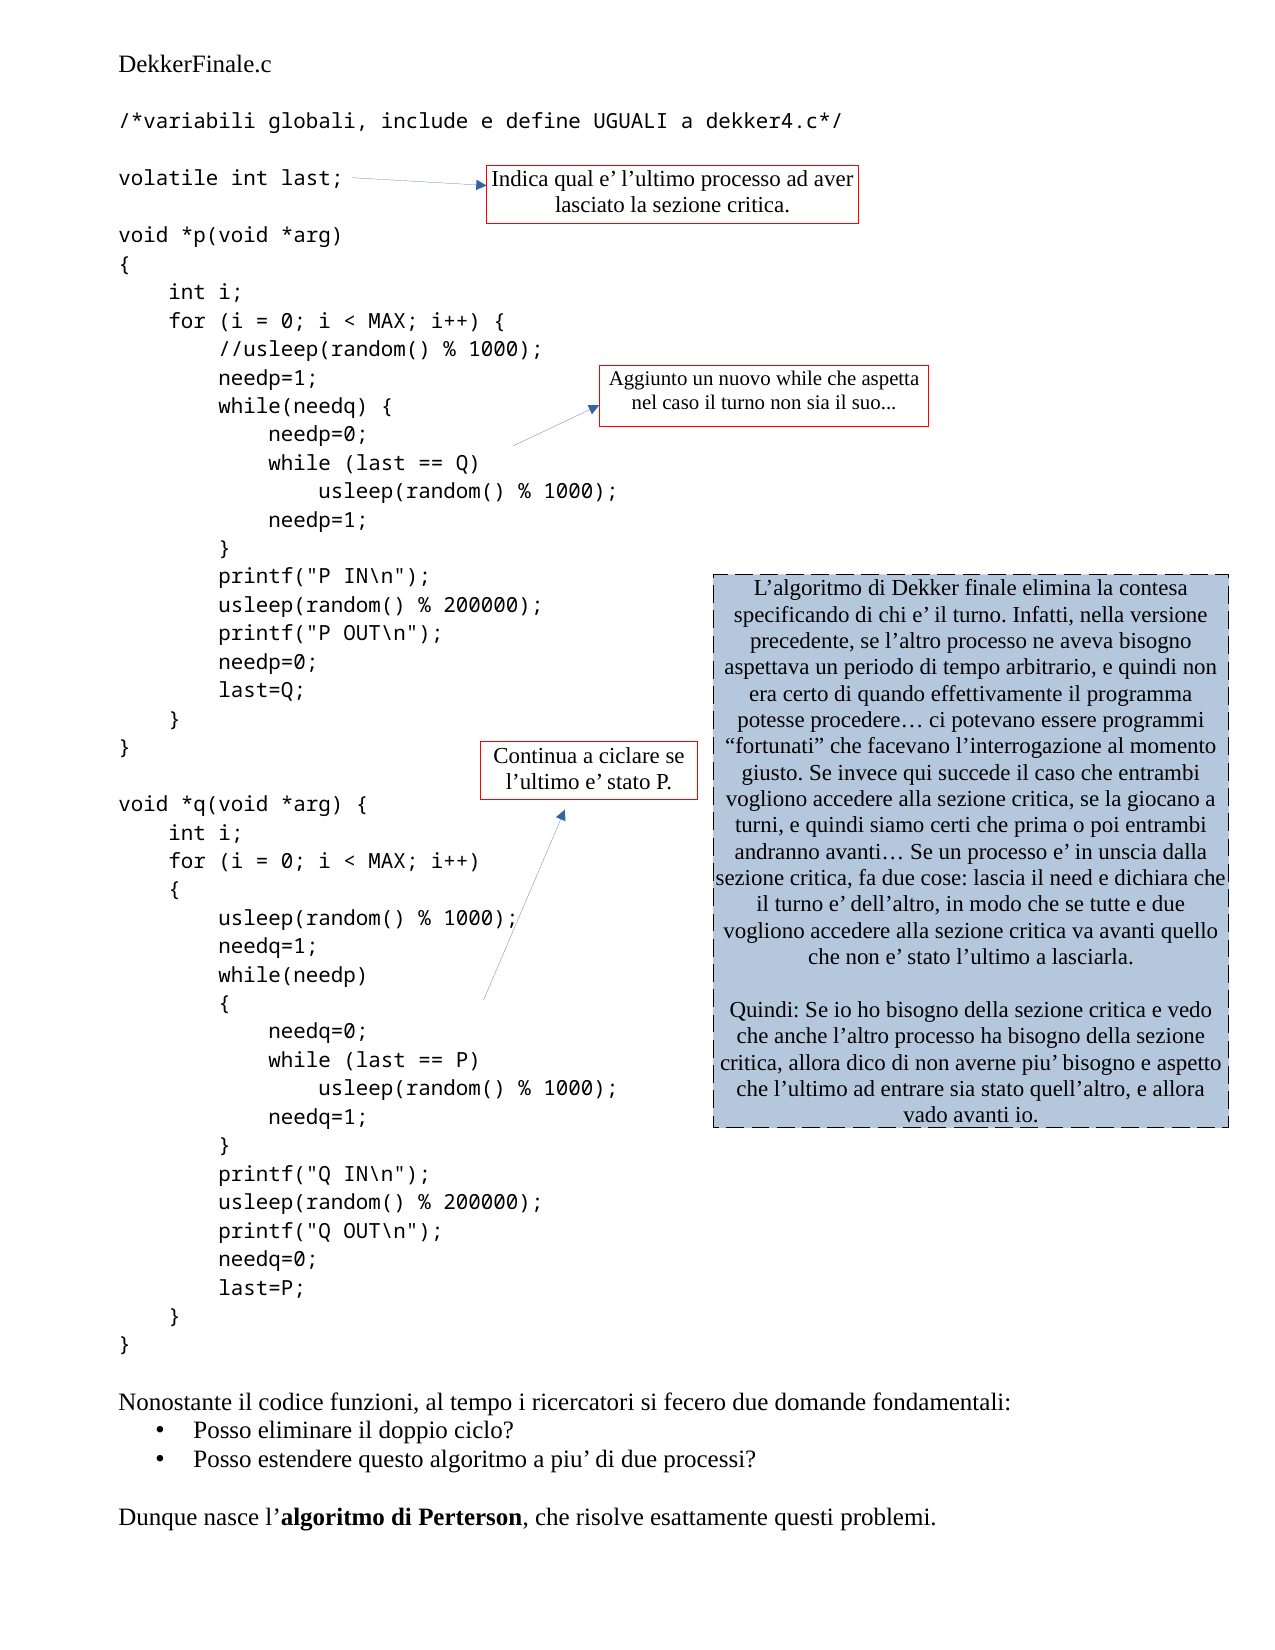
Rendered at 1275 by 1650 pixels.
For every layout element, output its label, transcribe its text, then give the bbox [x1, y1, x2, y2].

list Posso estendere questo algoritmo a piu’ di due processi? [156, 1444, 1157, 1473]
text for (i = 0; i < MAX; i++) { [118, 306, 1157, 334]
text } [118, 732, 713, 761]
text needp=0; [118, 647, 713, 675]
text } [118, 1301, 1157, 1329]
text printf("Q OUT\n"); [118, 1216, 1157, 1244]
text int i; [118, 818, 560, 846]
text volatile int last; [118, 163, 1157, 192]
text last=Q; [118, 675, 713, 704]
text usleep(random() % 1000); [514, 903, 713, 931]
text [538, 846, 713, 874]
text } [118, 1329, 1157, 1358]
text while (last == Q) [118, 448, 1157, 476]
text } [118, 704, 713, 732]
text needp=1; [118, 505, 1157, 533]
text printf("Q IN\n"); [118, 1159, 1157, 1187]
text while(needq) { [929, 391, 1157, 419]
text /*variabili globali, include e define UGUALI a dekker4.c*/ [118, 107, 1157, 135]
text void *q(void *arg) { [118, 789, 713, 818]
text Nonostante il codice funzioni, al tempo i ricercatori si fecero due domande fondamentali: [118, 1387, 1157, 1415]
text while(needq) { [573, 407, 599, 419]
text while(needp) [118, 960, 500, 988]
text needq=1; [118, 1102, 1157, 1130]
text //usleep(random() % 1000); [118, 334, 1157, 363]
text while (last == P) [118, 1045, 713, 1073]
text needp=0; [118, 419, 1157, 448]
text usleep(random() % 200000); [118, 590, 713, 618]
text needq=1; [118, 931, 512, 960]
text { [118, 874, 536, 903]
text usleep(random() % 1000); [118, 476, 1157, 505]
text printf("P IN\n"); [118, 562, 1157, 590]
text int i; [118, 277, 1157, 306]
text { [118, 988, 713, 1017]
text } [118, 1130, 1157, 1159]
text [550, 818, 713, 846]
text [490, 960, 713, 988]
text [502, 931, 713, 960]
text void *p(void *arg) [118, 220, 1157, 249]
text for (i = 0; i < MAX; i++) [118, 846, 548, 874]
list Posso eliminare il doppio ciclo? [156, 1415, 1157, 1444]
text needp=1; [118, 363, 1157, 391]
text DekkerFinale.c [118, 49, 1157, 78]
text usleep(random() % 1000); [118, 903, 524, 931]
text } [118, 533, 1157, 562]
text while(needq) { [118, 391, 599, 419]
text [526, 874, 713, 903]
text { [118, 249, 1157, 277]
text last=P; [118, 1273, 1157, 1301]
text printf("P OUT\n"); [118, 618, 713, 647]
text Dunque nasce l’algoritmo di Perterson, che risolve esattamente questi problemi. [118, 1502, 1157, 1530]
text needq=0; [118, 1244, 1157, 1273]
text usleep(random() % 1000); [118, 1073, 713, 1102]
text while(needq) { [600, 391, 928, 419]
text needq=0; [118, 1017, 713, 1045]
text usleep(random() % 200000); [118, 1187, 1157, 1216]
